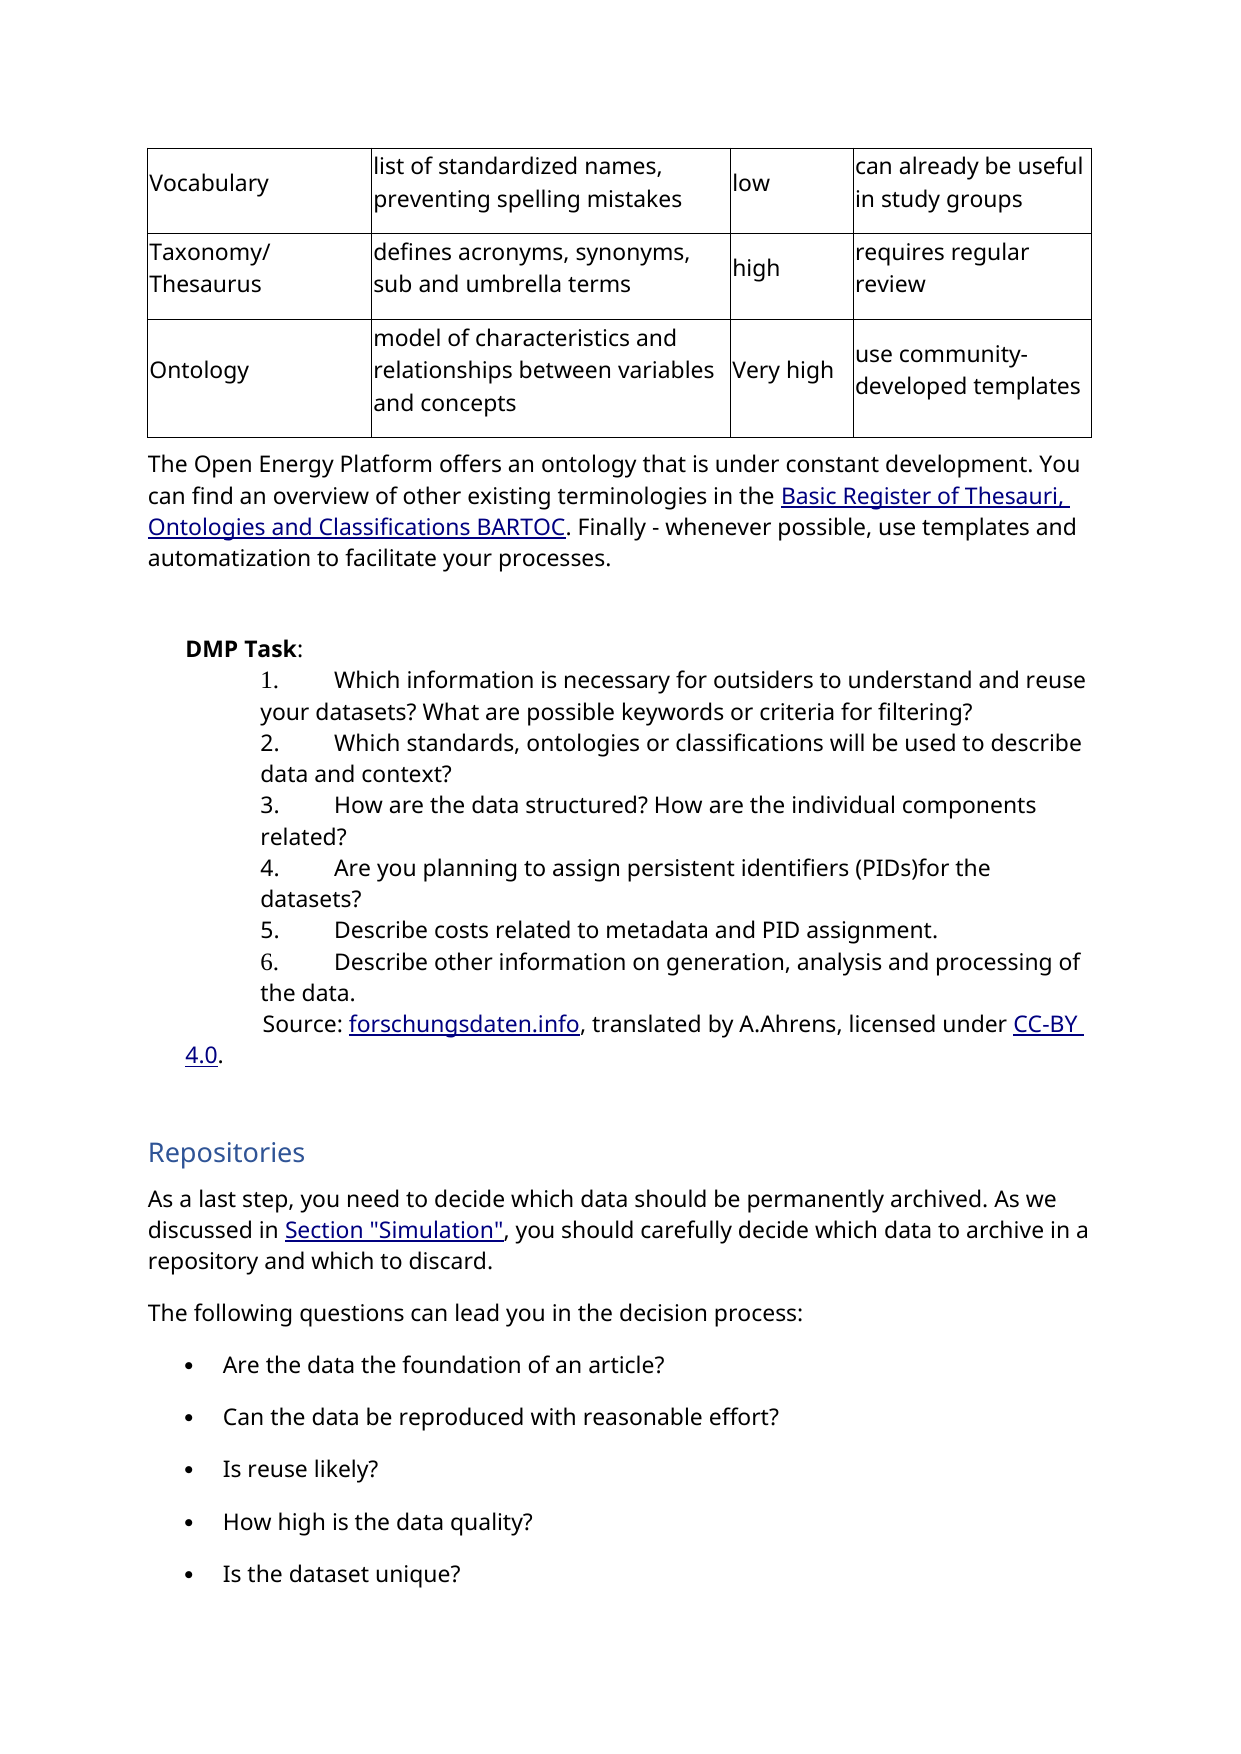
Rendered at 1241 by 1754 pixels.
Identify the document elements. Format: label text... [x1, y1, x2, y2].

table_cell defines acronyms, synonyms, sub and umbrella terms [372, 234, 730, 319]
text DMP Task: [185, 633, 1093, 664]
table_cell Taxonomy/Thesaurus [148, 234, 371, 319]
list Describe other information on generation, analysis and processing of the data. [260, 946, 1093, 1008]
list Is the dataset unique? [185, 1558, 1093, 1589]
table_cell high [731, 234, 853, 319]
text Source: forschungsdaten.info, translated by A.Ahrens, licensed under CC-BY 4.0. [185, 1008, 1093, 1071]
table_cell list of standardized names, preventing spelling mistakes [372, 149, 730, 233]
table_cell model of characteristics and relationships between variables and concepts [372, 320, 730, 437]
text The following questions can lead you in the decision process: [148, 1297, 1093, 1328]
table_cell requires regular review [854, 234, 1091, 319]
list How are the data structured? How are the individual components related? [260, 789, 1093, 852]
table_cell use community-developed templates [854, 320, 1091, 437]
list Which information is necessary for outsiders to understand and reuse your datasets? What are possible keywords or criteria for filtering? [260, 664, 1093, 727]
text The Open Energy Platform offers an ontology that is under constant development. You can find an overview of other existing terminologies in the Basic Register of Thesauri, Ontologies and Classifications BARTOC. Finally - whenever possible, use templates and automatization to facilitate your processes. [148, 448, 1093, 573]
list Describe costs related to metadata and PID assignment. [260, 914, 1093, 946]
list Is reuse likely? [185, 1453, 1093, 1485]
subtitle Repositories [148, 1134, 1093, 1171]
table_cell Very high [731, 320, 853, 437]
list Are you planning to assign persistent identifiers (PIDs)for the datasets? [260, 852, 1093, 914]
table_cell Ontology [148, 320, 371, 437]
list Which standards, ontologies or classifications will be used to describe data and context? [260, 727, 1093, 789]
text As a last step, you need to decide which data should be permanently archived. As we discussed in Section "Simulation", you should carefully decide which data to archive in a repository and which to discard. [148, 1183, 1093, 1276]
table_cell Vocabulary [148, 149, 371, 233]
list Are the data the foundation of an article? [185, 1349, 1093, 1381]
table_cell low [731, 149, 853, 233]
list How high is the data quality? [185, 1506, 1093, 1537]
list Can the data be reproduced with reasonable effort? [185, 1401, 1093, 1433]
table_cell can already be useful in study groups [854, 149, 1091, 233]
